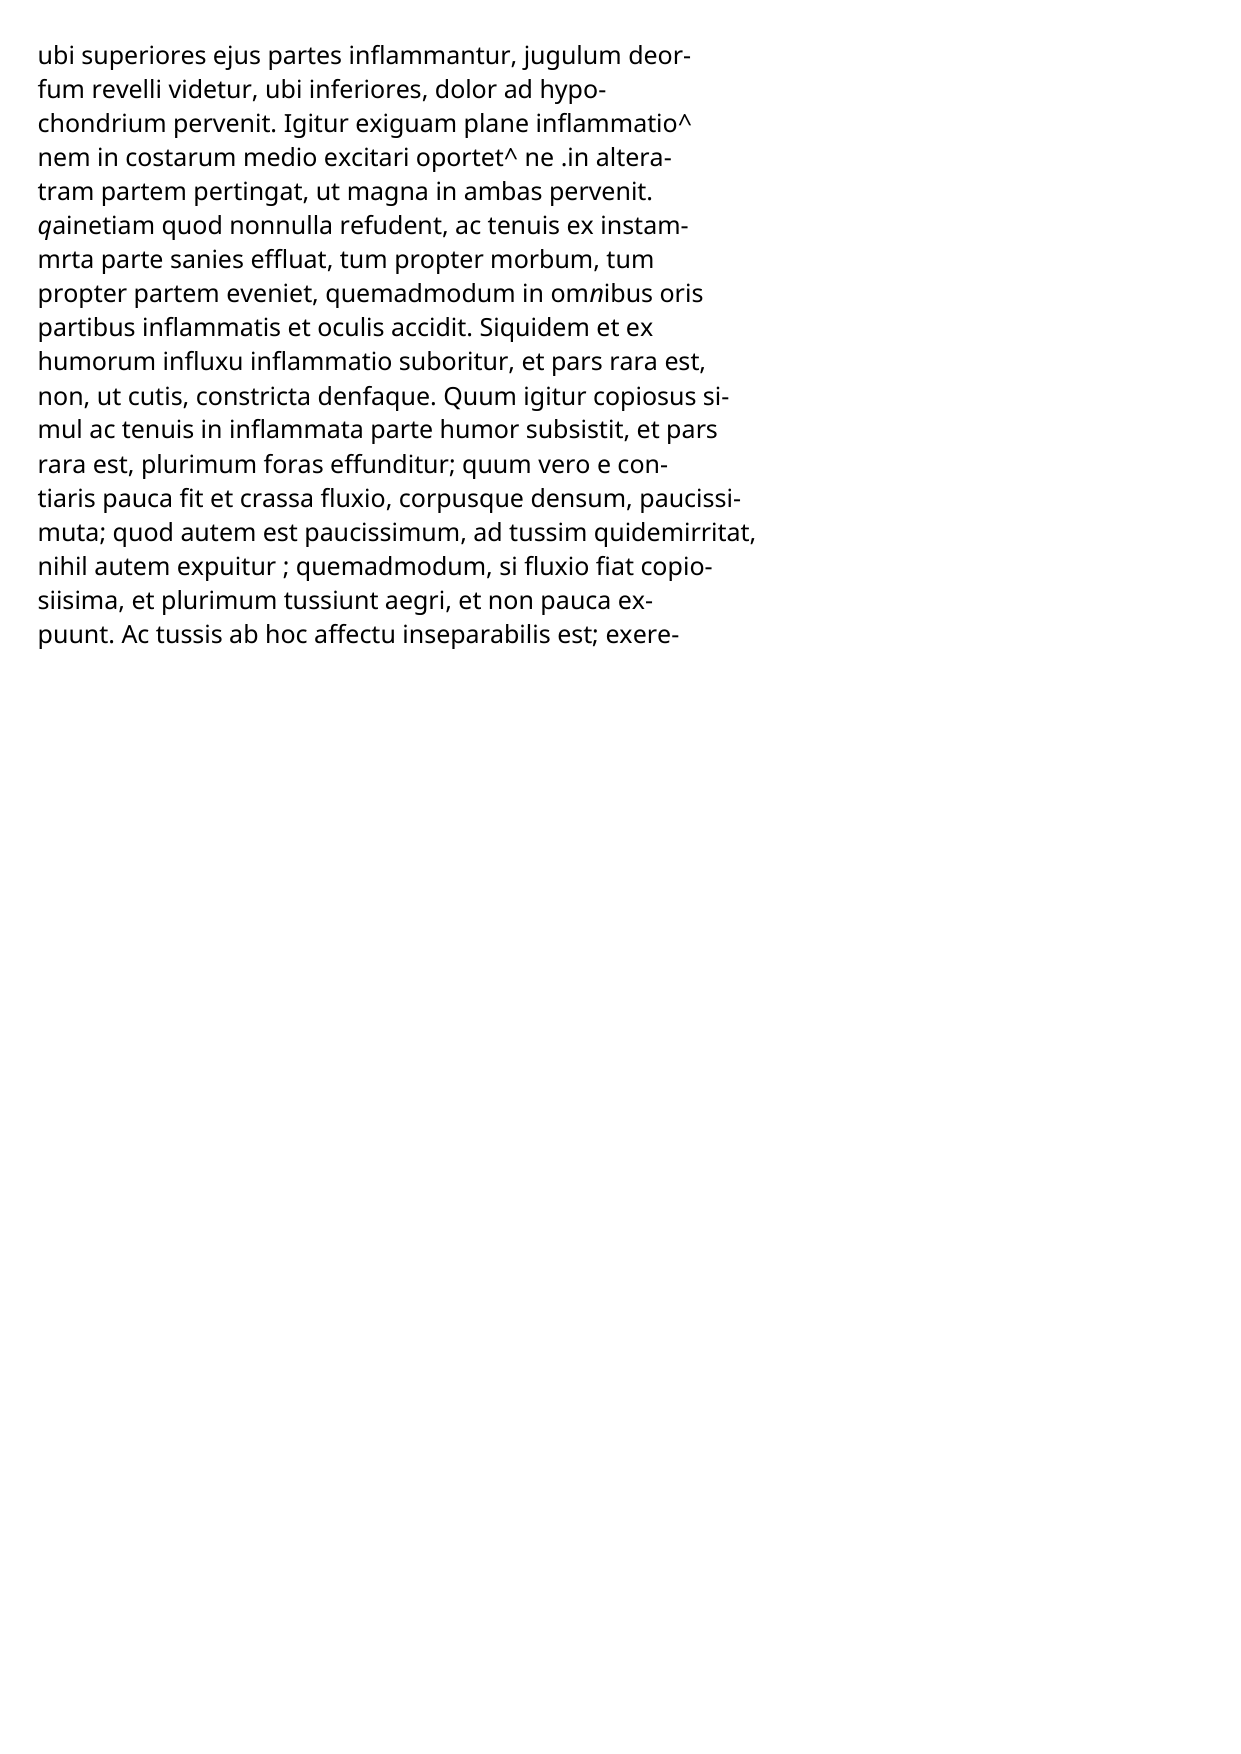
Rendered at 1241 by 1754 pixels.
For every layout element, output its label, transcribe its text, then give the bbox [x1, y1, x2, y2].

text ubi superiores ejus partes inflammantur, jugulum deor- fum revelli videtur, ubi inferiores, dolor ad hypo- chondrium pervenit. Igitur exiguam plane inflammatio^ nem in costarum medio excitari oportet^ ne .in altera- tram partem pertingat, ut magna in ambas pervenit. qainetiam quod nonnulla refudent, ac tenuis ex instam- mrta parte sanies effluat, tum propter morbum, tum propter partem eveniet, quemadmodum in omnibus oris partibus inflammatis et oculis accidit. Siquidem et ex humorum influxu inflammatio suboritur, et pars rara est, non, ut cutis, constricta denfaque. Quum igitur copiosus si- mul ac tenuis in inflammata parte humor subsistit, et pars rara est, plurimum foras effunditur; quum vero e con- tiaris pauca fit et crassa fluxio, corpusque densum, paucissi- muta; quod autem est paucissimum, ad tussim quidemirritat, nihil autem expuitur ; quemadmodum, si fluxio fiat copio- siisima, et plurimum tussiunt aegri, et non pauca ex- puunt. Ac tussis ab hoc affectu inseparabilis est; exere- [37, 37, 1203, 651]
